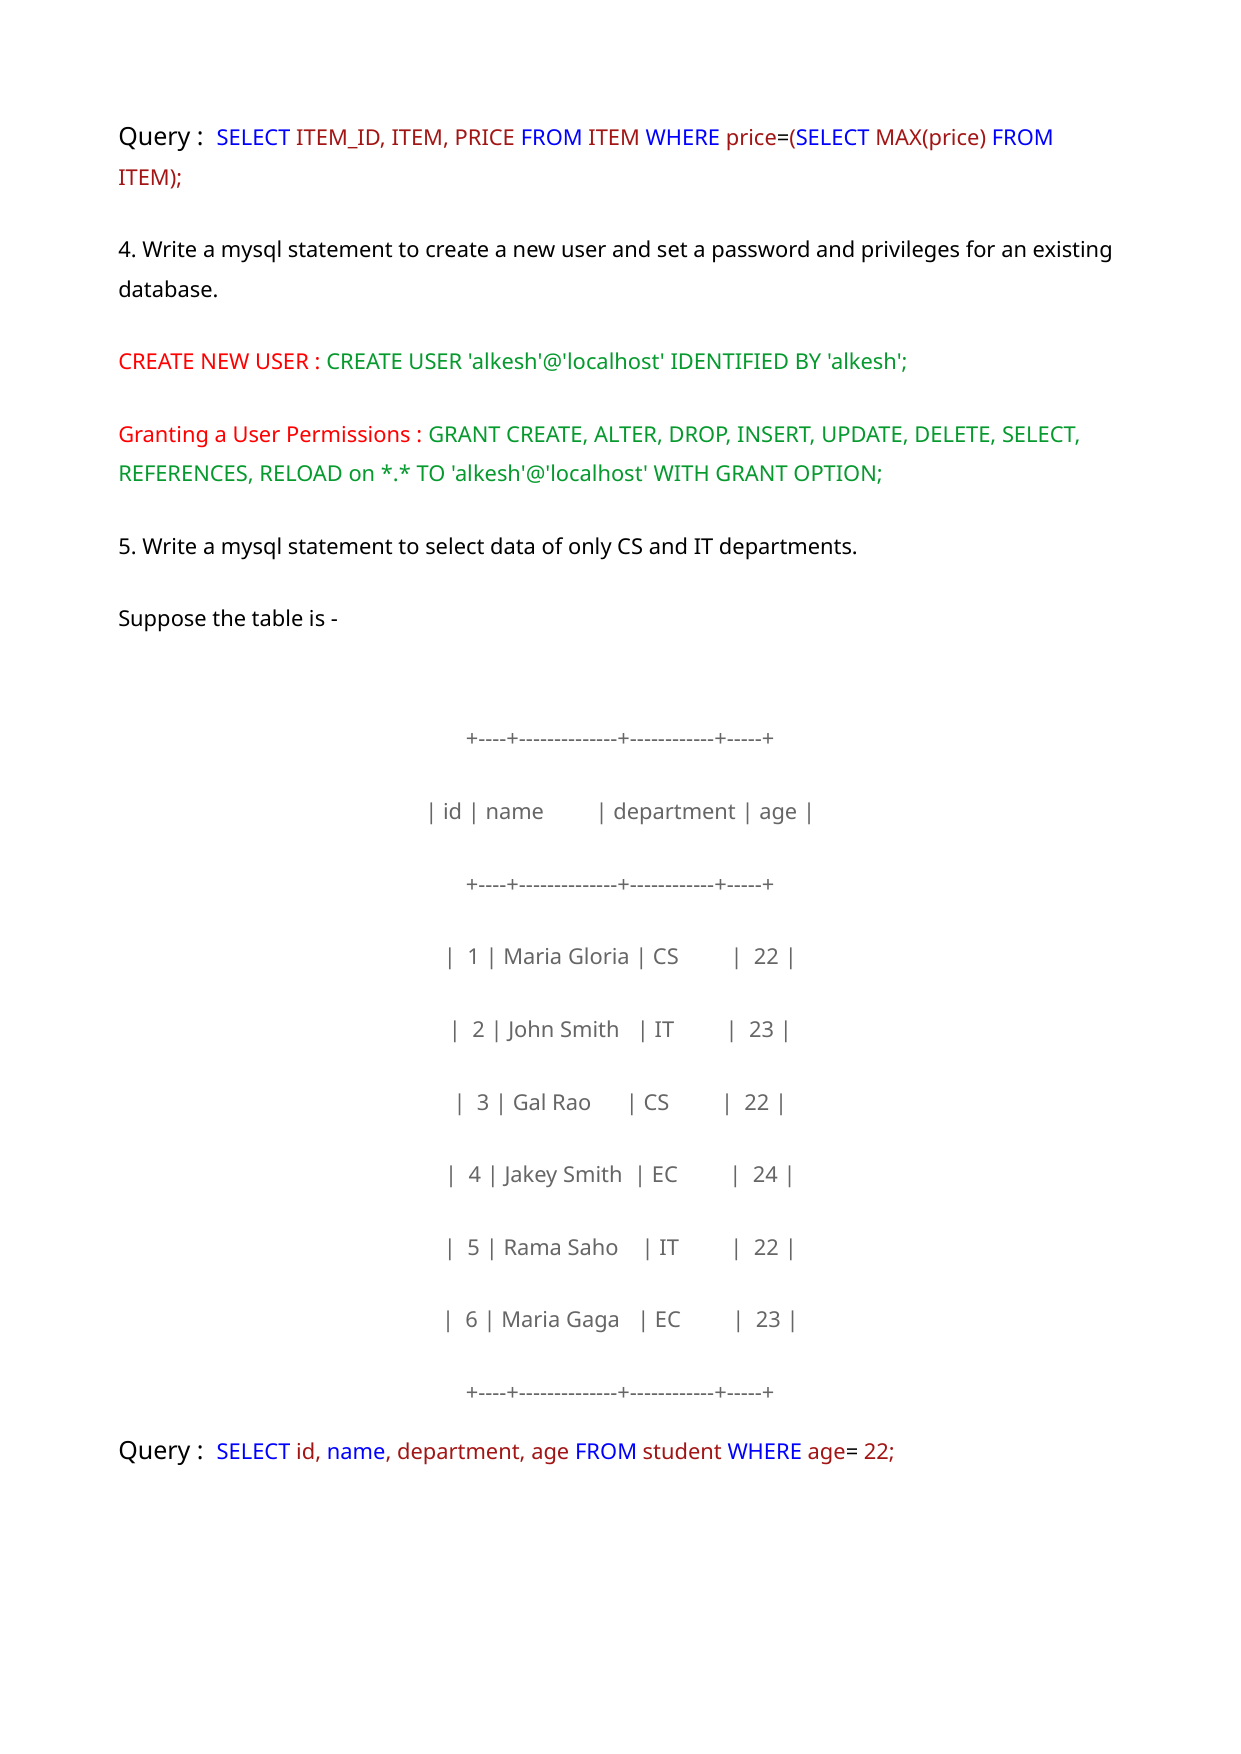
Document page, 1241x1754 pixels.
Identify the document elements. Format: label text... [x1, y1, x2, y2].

subtitle +----+--------------+------------+-----+ [118, 1377, 1122, 1407]
subtitle | 3 | Gal Rao | CS | 22 | [118, 1086, 1122, 1116]
subtitle Suppose the table is - [118, 603, 1122, 633]
text Query : SELECT id, name, department, age FROM student WHERE age= 22; [118, 1433, 1122, 1467]
subtitle | 2 | John Smith | IT | 23 | [118, 1014, 1122, 1044]
subtitle Granting a User Permissions : GRANT CREATE, ALTER, DROP, INSERT, UPDATE, DELETE, SELECT, REFERENCES, RELOAD on *.* TO 'alkesh'@'localhost' WITH GRANT OPTION; [118, 419, 1122, 488]
subtitle | 4 | Jakey Smith | EC | 24 | [118, 1159, 1122, 1189]
subtitle | 6 | Maria Gaga | EC | 23 | [118, 1304, 1122, 1334]
subtitle | 1 | Maria Gloria | CS | 22 | [118, 941, 1122, 971]
subtitle +----+--------------+------------+-----+ [118, 723, 1122, 753]
text Query : SELECT ITEM_ID, ITEM, PRICE FROM ITEM WHERE price=(SELECT MAX(price) FROM ITEM); [118, 118, 1122, 191]
text CREATE NEW USER : CREATE USER 'alkesh'@'localhost' IDENTIFIED BY 'alkesh'; [118, 346, 1122, 376]
subtitle | id | name | department | age | [118, 796, 1122, 826]
subtitle 5. Write a mysql statement to select data of only CS and IT departments. [118, 531, 1122, 560]
subtitle +----+--------------+------------+-----+ [118, 869, 1122, 898]
subtitle 4. Write a mysql statement to create a new user and set a password and privileges for an existing database. [118, 234, 1122, 303]
subtitle | 5 | Rama Saho | IT | 22 | [118, 1232, 1122, 1261]
